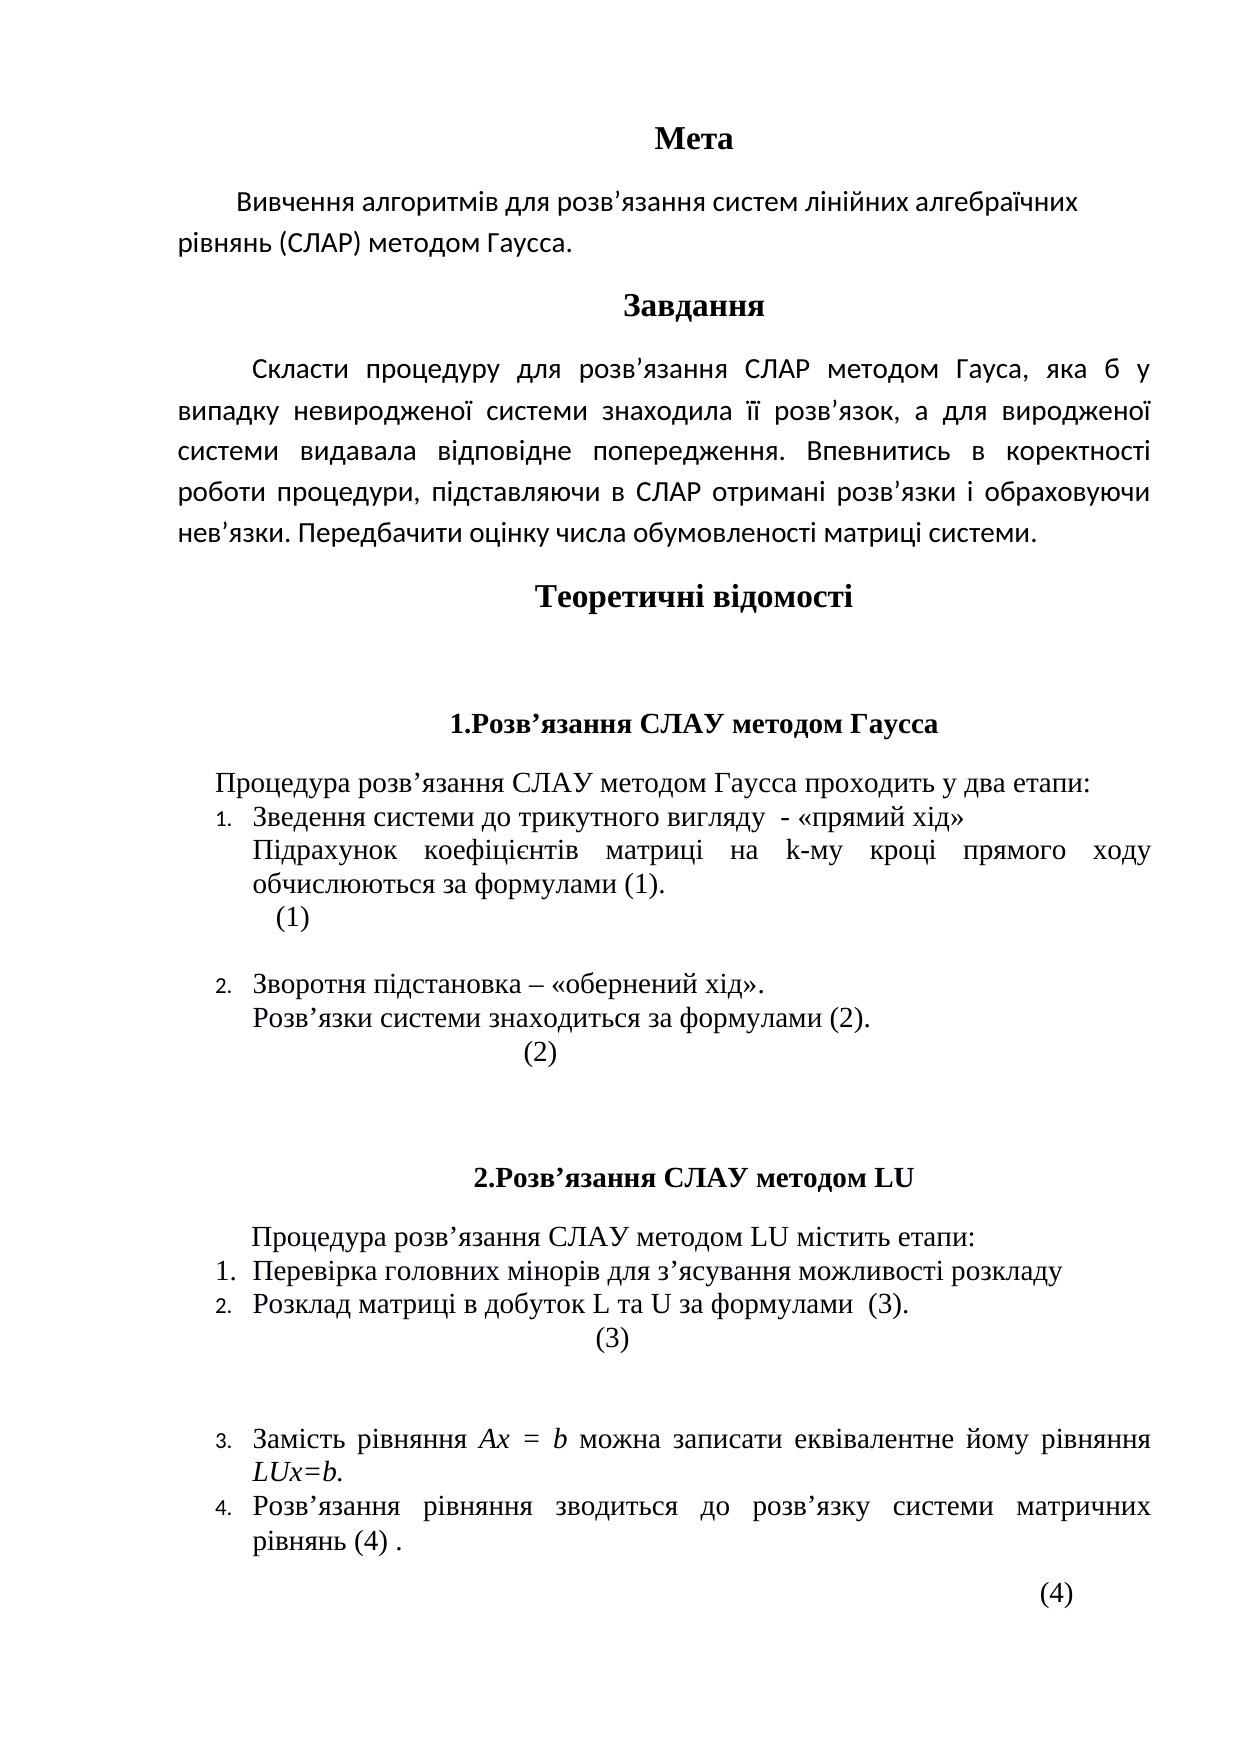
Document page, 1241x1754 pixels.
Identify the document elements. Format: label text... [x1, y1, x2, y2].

text Вивчення алгоритмів для розв’язання систем лінійних алгебраїчних рівнянь (СЛАР) методом Гаусса. [177, 183, 1152, 259]
list (3) [326, 1320, 1152, 1354]
text 1.Розв’язання СЛАУ методом Гаусса [177, 706, 1152, 739]
list Замість рівняння Ax = b можна записати еквівалентне йому рівняння LUx=b. [215, 1421, 1152, 1488]
list Розв’язки системи знаходиться за формулами (2). [252, 1000, 1152, 1034]
text Теоретичні відомості [177, 576, 1152, 614]
text Завдання [177, 286, 1152, 324]
list Підрахунок коефіцієнтів матриці на k-му кроці прямого ходу обчислюються за формулами (1). [252, 832, 1152, 899]
text (1) [177, 899, 1152, 933]
list Перевірка головних мінорів для з’ясування можливості розкладу [215, 1253, 1152, 1287]
text Процедура розв’язання СЛАУ методом Гаусса проходить у два етапи: [177, 765, 1152, 799]
text Скласти процедуру для розв’язання СЛАР методом Гауса, яка б у випадку невиродженої системи знаходила її розв’язок, а для виродженої системи видавала відповідне попередження. Впевнитись в коректності роботи процедури, підставляючи в СЛАР отримані розв’язки і обраховуючи нев’язки. Передбачити оцінку числа обумовленості матриці системи. [177, 351, 1152, 550]
text Процедура розв’язання СЛАУ методом LU містить етапи: [177, 1219, 1152, 1253]
list Зворотня підстановка – «обернений хід». [215, 967, 1152, 1000]
list (2) [252, 1034, 1152, 1067]
text 2.Розв’язання СЛАУ методом LU [177, 1160, 1152, 1194]
list Розклад матриці в добуток L та U за формулами (3). [215, 1287, 1152, 1320]
list Зведення системи до трикутного вигляду - «прямий хід» [215, 799, 1152, 832]
list Розв’язання рівняння зводиться до розв’язку системи матричних рівнянь (4) . [215, 1488, 1152, 1557]
text Мета [177, 118, 1152, 156]
text (4) [546, 1576, 1152, 1609]
